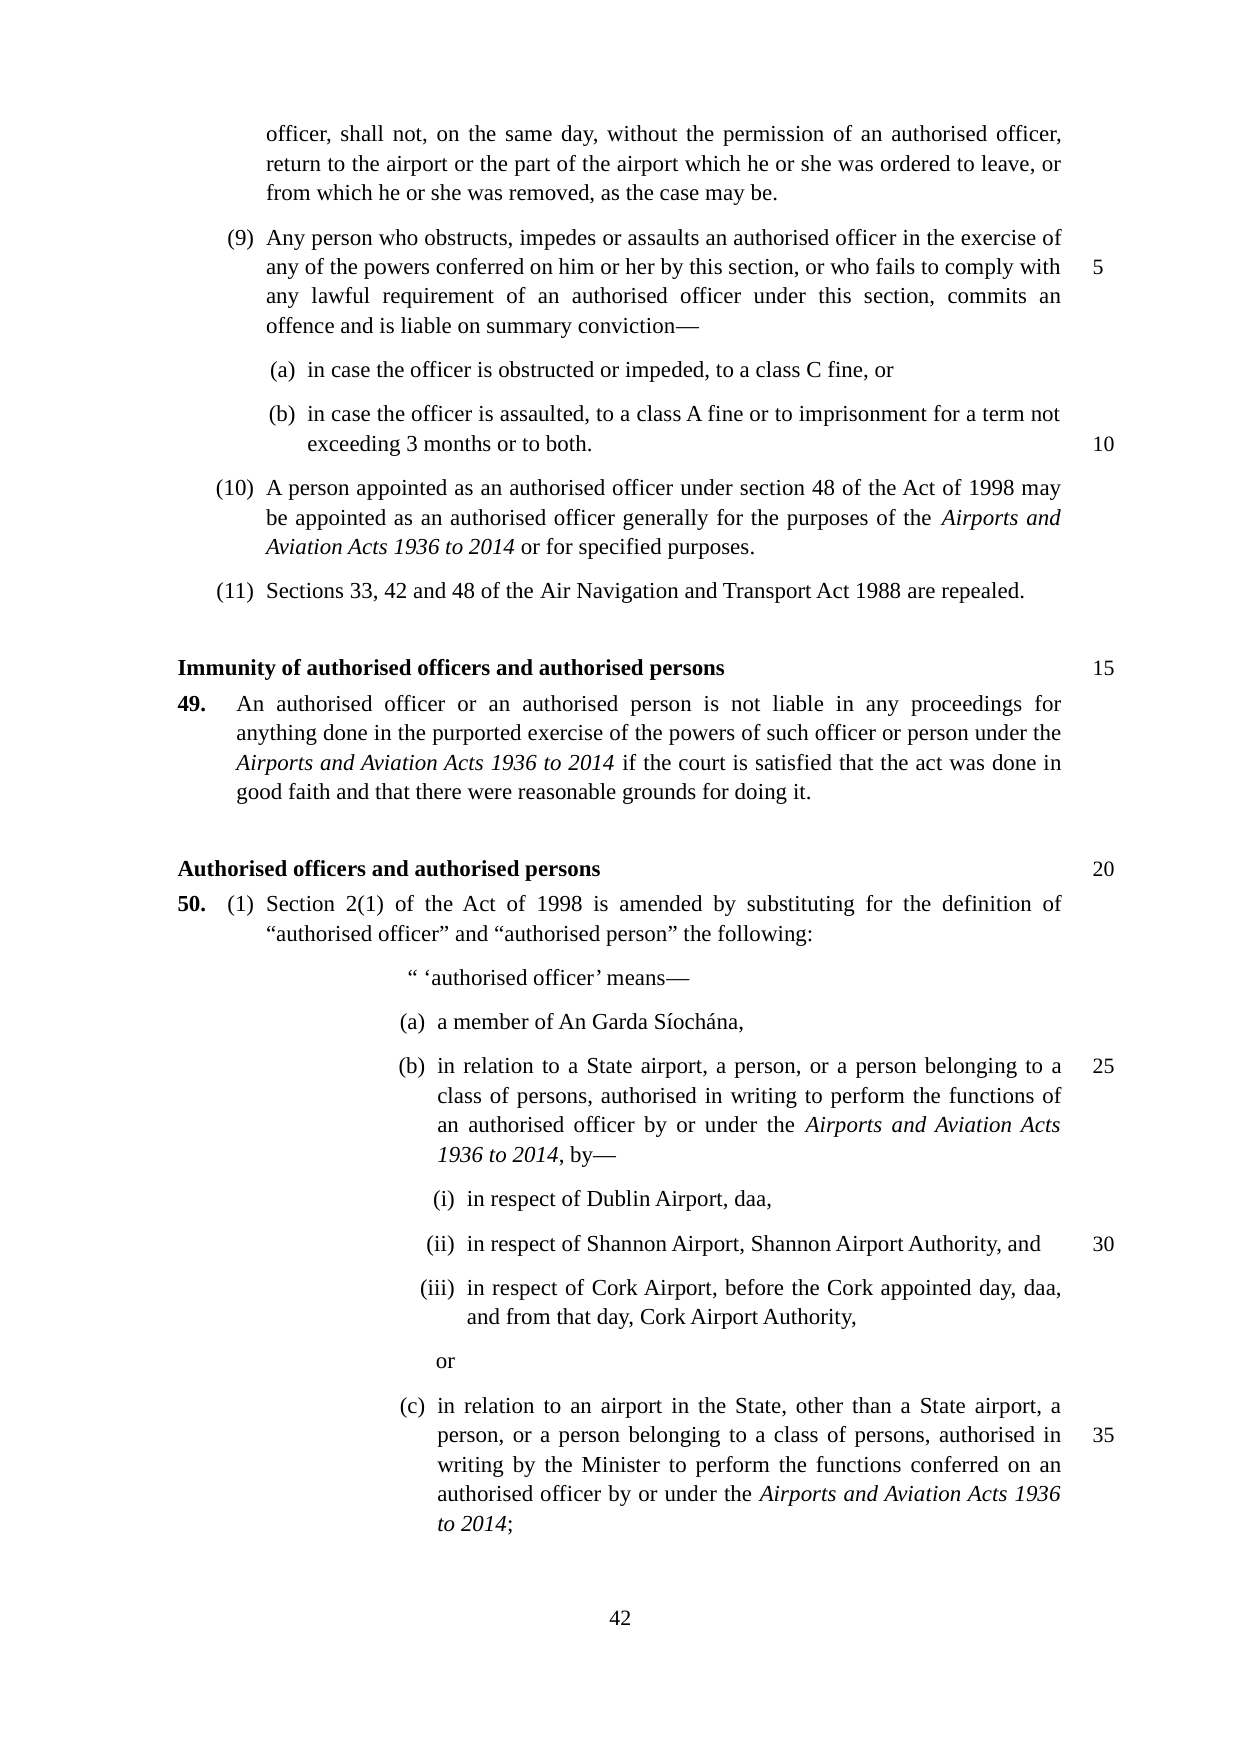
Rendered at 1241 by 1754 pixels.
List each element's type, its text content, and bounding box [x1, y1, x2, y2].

text (a) in case the officer is obstructed or impeded, to a class C fine, or [177, 354, 1063, 383]
text (ii) in respect of Shannon Airport, Shannon Airport Authority, and [295, 1227, 1063, 1257]
text or [295, 1345, 1063, 1375]
text (b) in relation to a State airport, a person, or a person belonging to a class of persons, authorised in writing to perform the functions of an authorised officer by or under the Airports and Aviation Acts 1936 to 2014, by⁠— [307, 1050, 1063, 1168]
text (9) Any person who obstructs, impedes or assaults an authorised officer in the exercise of any of the powers conferred on him or her by this section, or who fails to comply with any lawful requirement of an authorised officer under this section, commits an offence and is liable on summary conviction⁠— [177, 221, 1063, 339]
text (i) in respect of Dublin Airport, daa, [295, 1183, 1063, 1213]
text (c) in relation to an airport in the State, other than a State airport, a person, or a person belonging to a class of persons, authorised in writing by the Minister to perform the functions conferred on an authorised officer by or under the Airports and Aviation Acts 1936 to 2014; [307, 1390, 1063, 1537]
text (a) a member of An Garda Síochána, [307, 1006, 1063, 1036]
text 50. (1) Section 2(1) of the Act of 1998 is amended by substituting for the definition of “authorised officer” and “authorised person” the following: [177, 888, 1063, 947]
text (iii) in respect of Cork Airport, before the Cork appointed day, daa, and from that day, Cork Airport Authority, [295, 1272, 1063, 1331]
text (10) A person appointed as an authorised officer under section 48 of the Act of 1998 may be appointed as an authorised officer generally for the purposes of the Airports and Aviation Acts 1936 to 2014 or for specified purposes. [177, 472, 1063, 561]
text (11) Sections 33, 42 and 48 of the Air Navigation and Transport Act 1988 are repealed. [177, 575, 1063, 605]
text 49. An authorised officer or an authorised person is not liable in any proceedings for anything done in the purported exercise of the powers of such officer or person under the Airports and Aviation Acts 1936 to 2014 if the court is satisfied that the act was done in good faith and that there were reasonable grounds for doing it. [177, 687, 1063, 805]
text (b) in case the officer is assaulted, to a class A fine or to imprisonment for a term not exceeding 3 months or to both. [177, 398, 1063, 457]
text Immunity of authorised officers and authorised persons [177, 652, 1063, 682]
text “ ‘authorised officer’ means⁠— [319, 962, 1063, 991]
text officer, shall not, on the same day, without the permission of an authorised officer, return to the airport or the part of the airport which he or she was ordered to leave, or from which he or she was removed, as the case may be. [177, 118, 1063, 207]
text Authorised officers and authorised persons [177, 853, 1063, 882]
